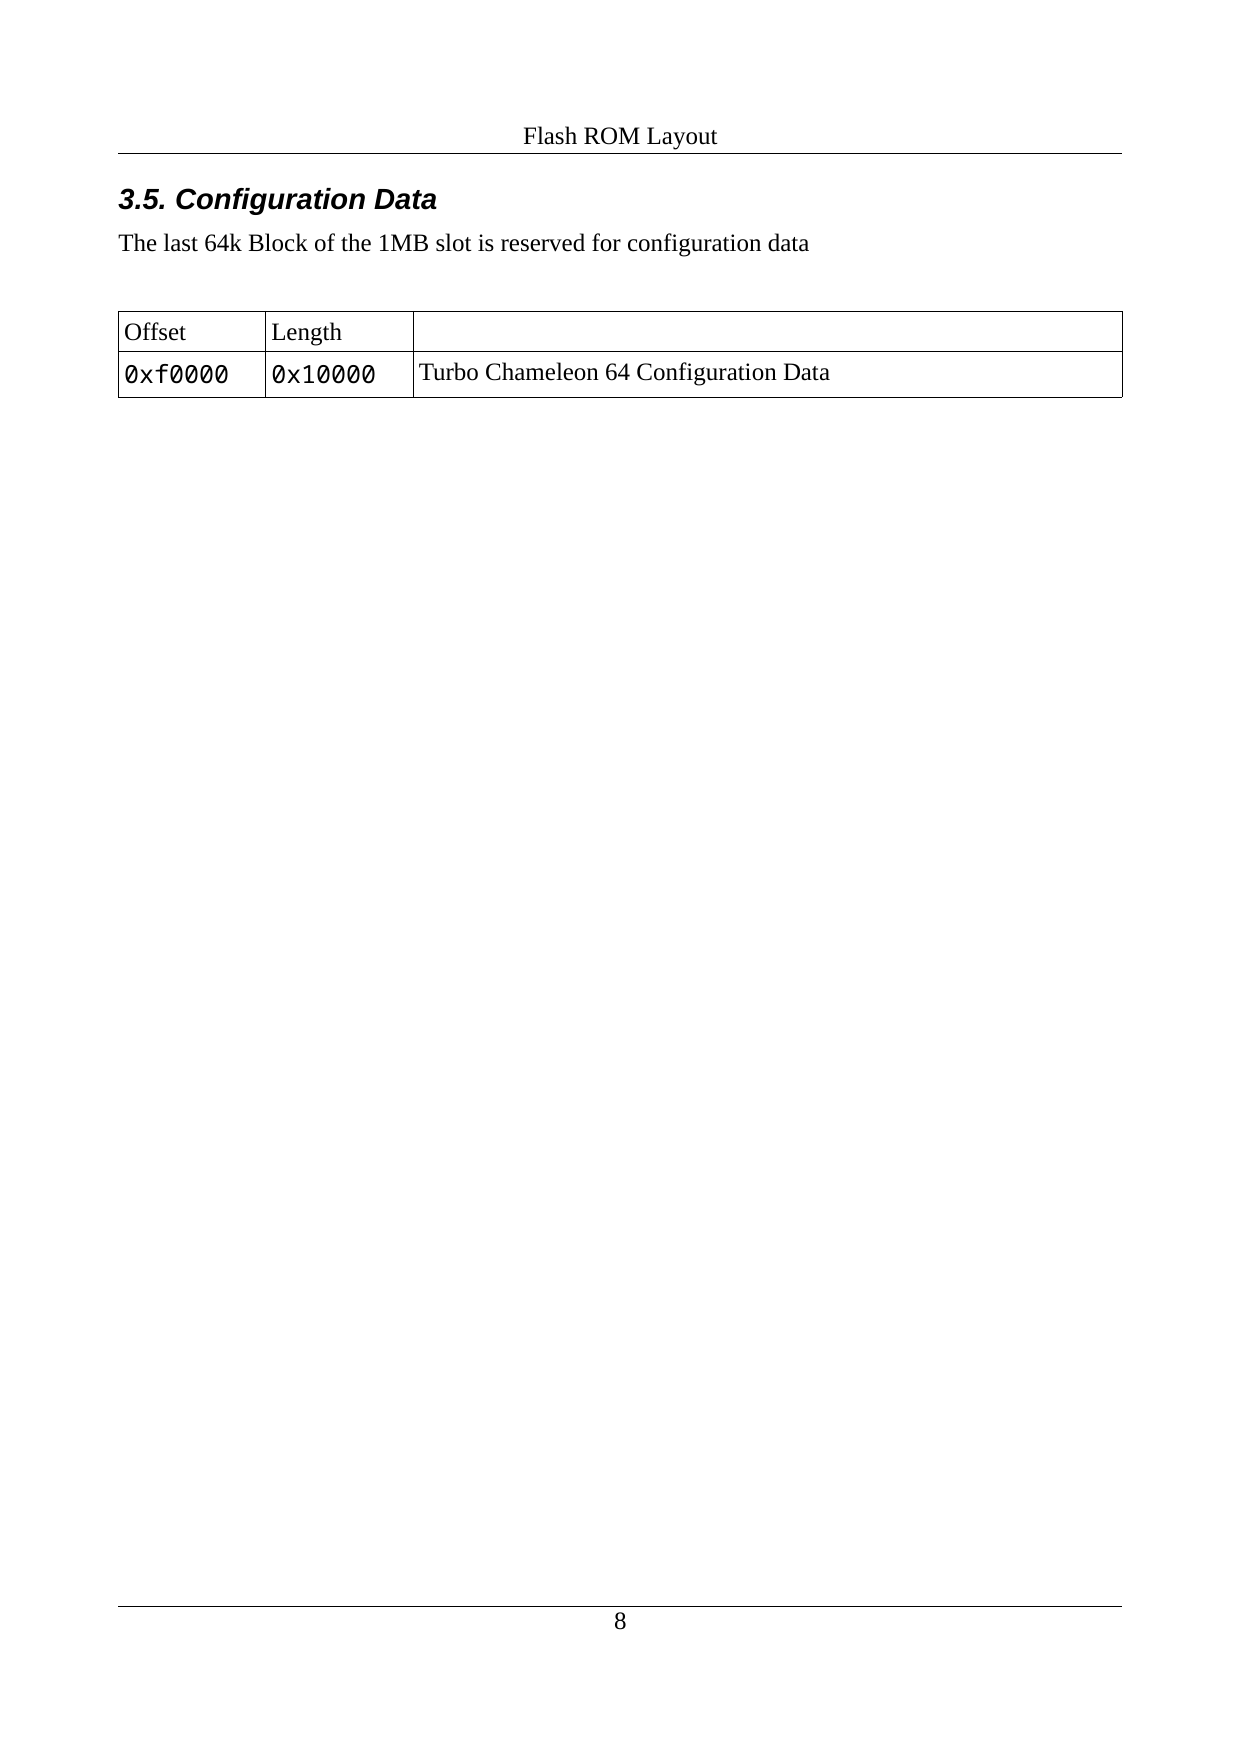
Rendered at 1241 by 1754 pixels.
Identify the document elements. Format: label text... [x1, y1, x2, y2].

text The last 64k Block of the 1MB slot is reserved for configuration data [118, 228, 1122, 257]
subtitle Configuration Data [118, 182, 1122, 216]
table_header Offset [119, 312, 265, 351]
table_cell 0xf0000 [119, 352, 265, 397]
table_header Length [266, 312, 413, 351]
table_cell 0x10000 [266, 352, 413, 397]
table_header [414, 312, 1122, 351]
table_cell Turbo Chameleon 64 Configuration Data [414, 352, 1122, 397]
